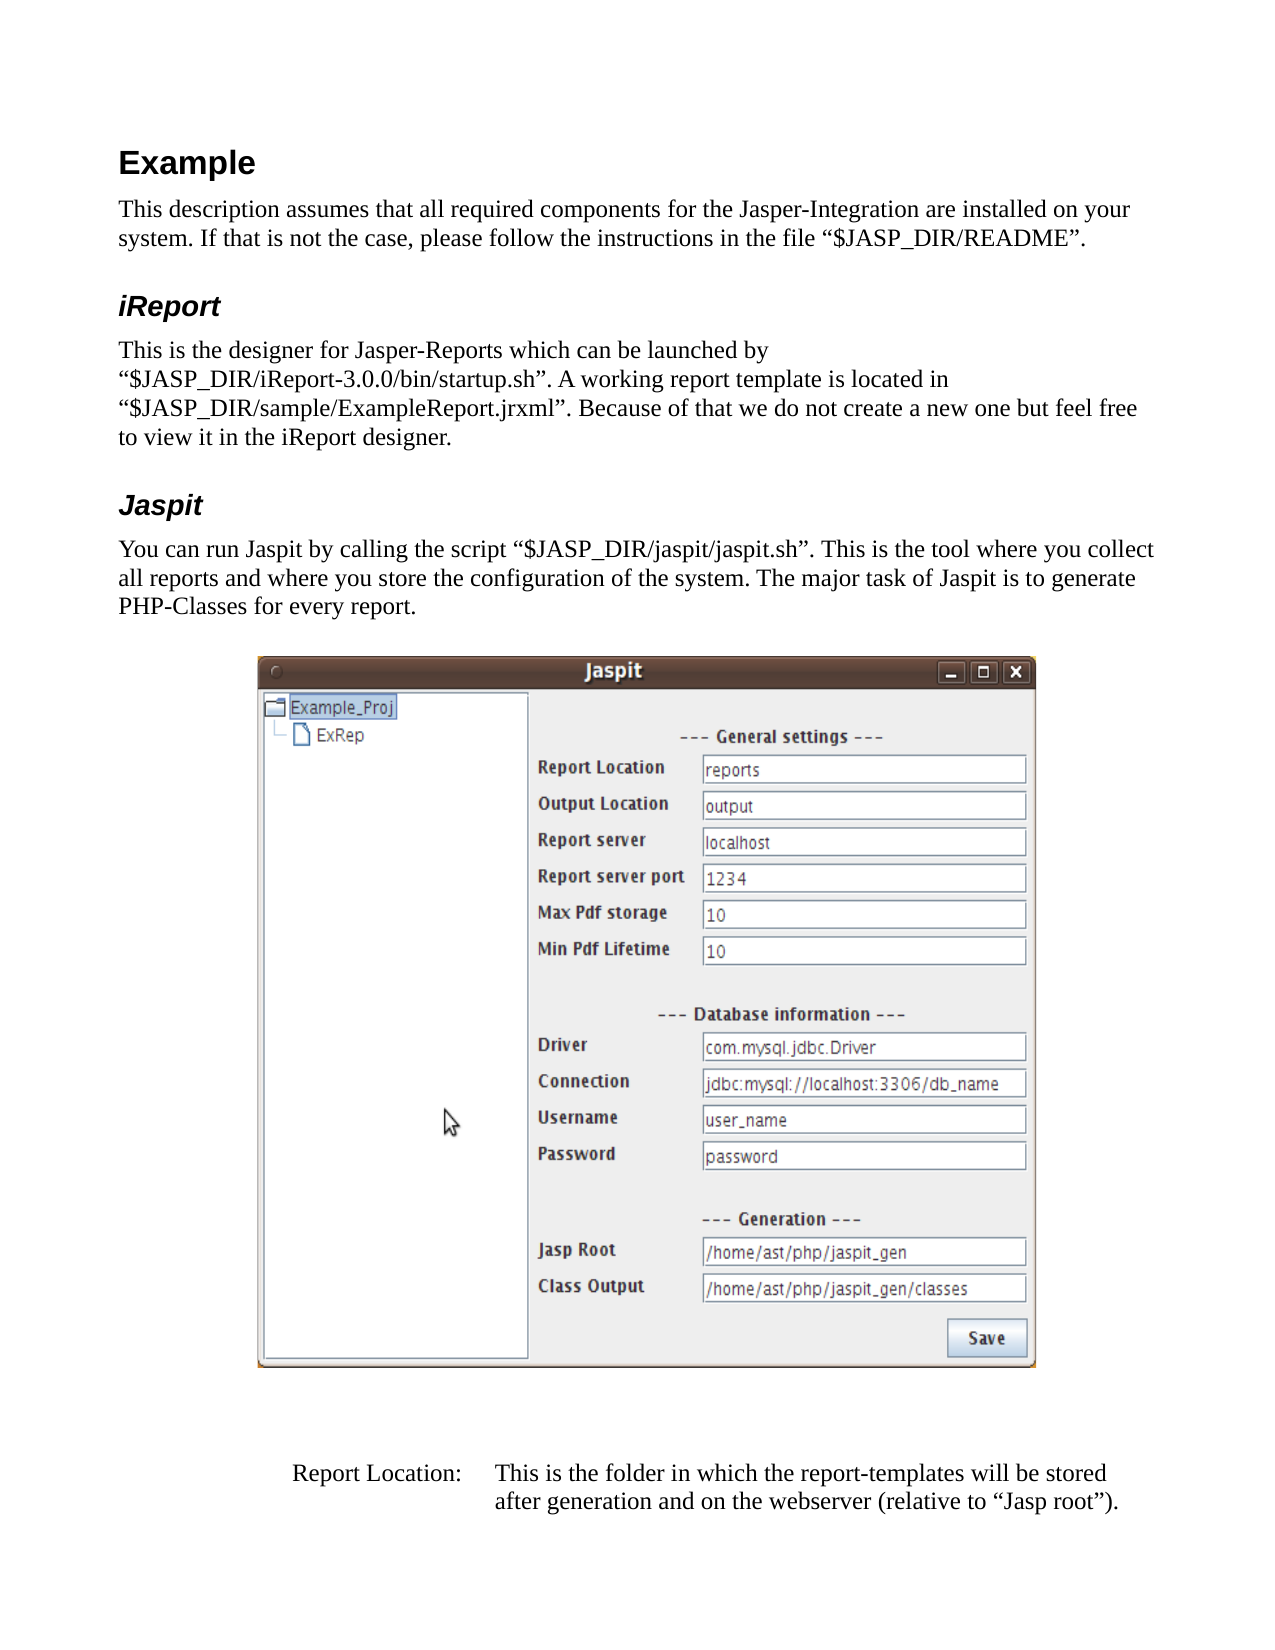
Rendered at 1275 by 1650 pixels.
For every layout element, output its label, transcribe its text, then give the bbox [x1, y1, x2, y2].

table_header Report Location: [118, 1458, 462, 1515]
subtitle Example [118, 143, 1157, 182]
subtitle iReport [118, 289, 1157, 323]
table_header This is the folder in which the report-templates will be stored after generation and on the webserver (relative to “Jasp root”). [495, 1458, 1157, 1515]
text You can run Jaspit by calling the script “$JASP_DIR/jaspit/jaspit.sh”. This is the tool where you collect all reports and where you store the configuration of the system. The major task of Jaspit is to generate PHP-Classes for every report. [118, 534, 1157, 620]
text This is the designer for Jasper-Reports which can be launched by “$JASP_DIR/iReport-3.0.0/bin/startup.sh”. A working report template is located in “$JASP_DIR/sample/ExampleReport.jrxml”. Because of that we do not create a new one but feel free to view it in the iReport designer. [118, 335, 1157, 450]
subtitle Jaspit [118, 488, 1157, 521]
picture [257, 656, 1037, 1368]
text This description assumes that all required components for the Jasper-Integration are installed on your system. If that is not the case, please follow the instructions in the file “$JASP_DIR/README”. [118, 194, 1157, 252]
table_header [462, 1458, 494, 1515]
